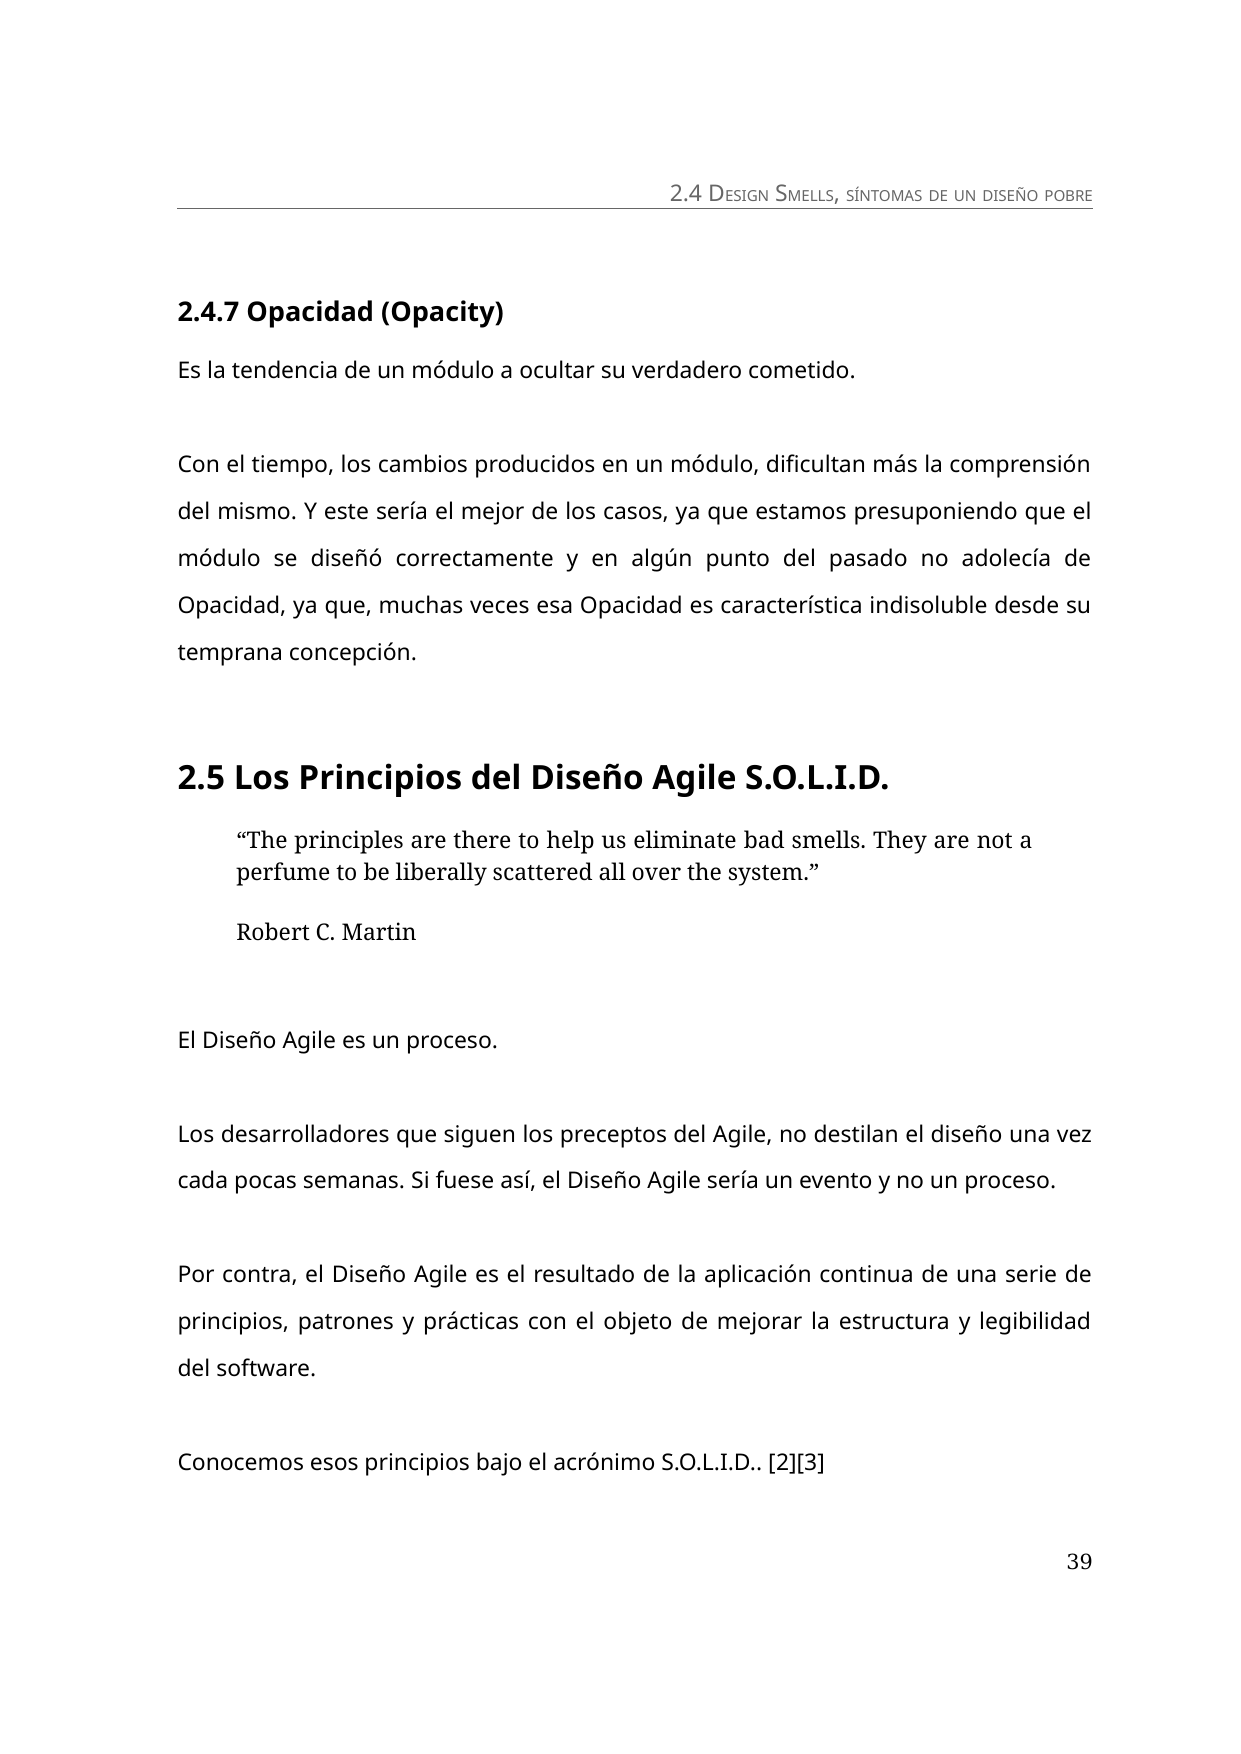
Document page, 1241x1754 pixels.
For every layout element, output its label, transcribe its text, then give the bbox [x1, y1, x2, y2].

subtitle Los Principios del Diseño Agile S.O.L.I.D. [177, 754, 1093, 799]
text Con el tiempo, los cambios producidos en un módulo, dificultan más la comprensión del mismo. Y este sería el mejor de los casos, ya que estamos presuponiendo que el módulo se diseñó correctamente y en algún punto del pasado no adolecía de Opacidad, ya que, muchas veces esa Opacidad es característica indisoluble desde su temprana concepción. [177, 448, 1093, 667]
text Los desarrolladores que siguen los preceptos del Agile, no destilan el diseño una vez cada pocas semanas. Si fuese así, el Diseño Agile sería un evento y no un proceso. [177, 1117, 1093, 1196]
text Es la tendencia de un módulo a ocultar su verdadero cometido. [177, 354, 1093, 385]
text “The principles are there to help us eliminate bad smells. They are not a perfume to be liberally scattered all over the system.” [236, 824, 1033, 887]
text El Diseño Agile es un proceso. [177, 1024, 1093, 1055]
text Robert C. Martin [236, 916, 1033, 947]
text Por contra, el Diseño Agile es el resultado de la aplicación continua de una serie de principios, patrones y prácticas con el objeto de mejorar la estructura y legibilidad del software. [177, 1258, 1093, 1383]
subtitle Opacidad (Opacity) [177, 292, 1093, 329]
text Conocemos esos principios bajo el acrónimo S.O.L.I.D.. [2][3] [177, 1446, 1093, 1477]
